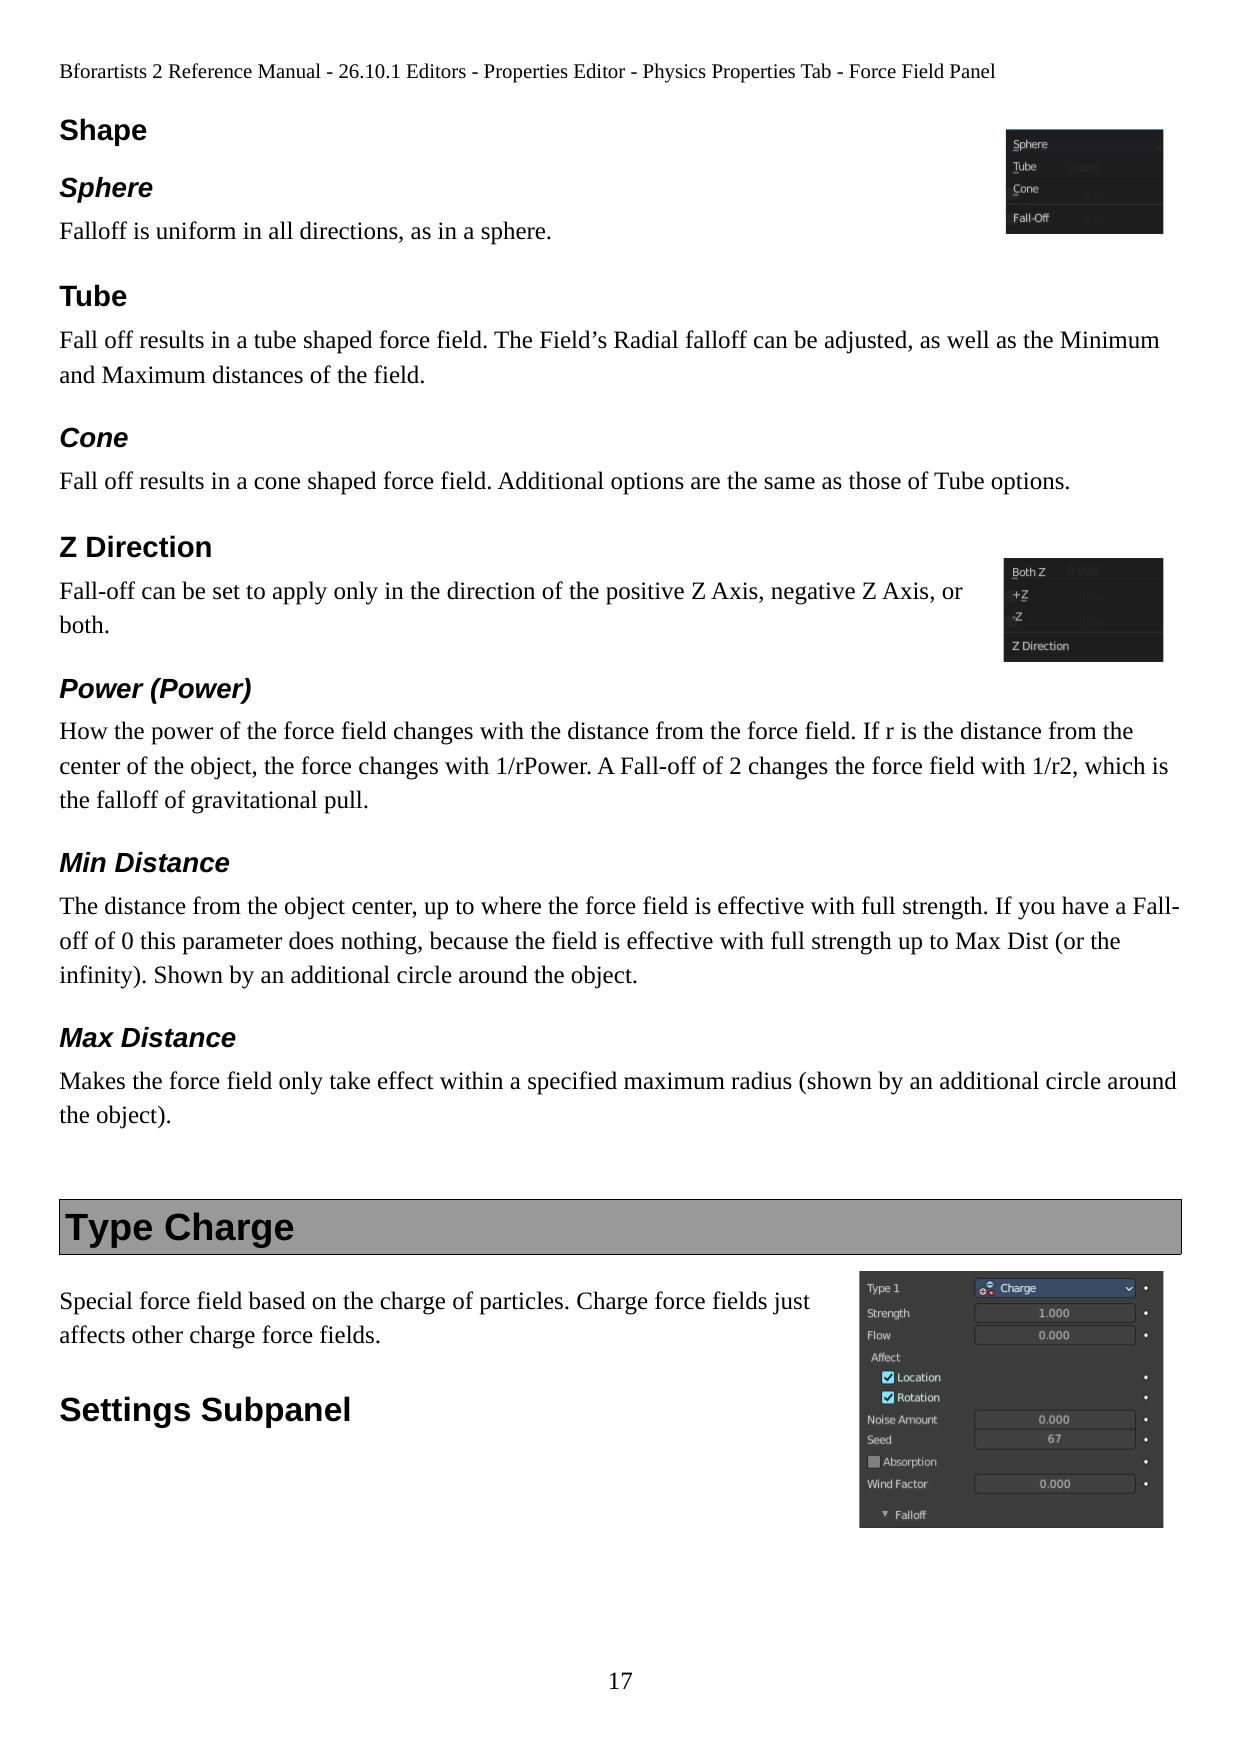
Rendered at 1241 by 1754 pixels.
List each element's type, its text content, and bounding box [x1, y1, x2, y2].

subtitle Shape [59, 113, 1181, 146]
subtitle [1164, 171, 1181, 203]
text Fall-off can be set to apply only in the direction of the positive Z Axis, negative Z Axis, or both. [59, 576, 1003, 639]
picture [1003, 558, 1164, 662]
subtitle Sphere [59, 171, 1005, 203]
subtitle Power (Power) [59, 672, 1181, 704]
subtitle Tube [59, 279, 1181, 313]
subtitle Z Direction [59, 530, 1181, 563]
subtitle Max Distance [59, 1022, 1181, 1054]
picture [1005, 129, 1164, 234]
subtitle [1164, 1390, 1181, 1429]
picture [859, 1271, 1164, 1528]
text The distance from the object center, up to where the force field is effective with full strength. If you have a Fall-off of 0 this parameter does nothing, because the field is effective with full strength up to Max Dist (or the infinity). Shown by an additional circle around the object. [59, 891, 1181, 989]
subtitle Settings Subpanel [59, 1390, 859, 1429]
text How the power of the force field changes with the distance from the force field. If r is the distance from the center of the object, the force changes with 1/rPower. A Fall-off of 2 changes the force field with 1/r2, which is the falloff of gravitational pull. [59, 716, 1181, 814]
text Fall off results in a tube shaped force field. The Field’s Radial falloff can be adjusted, as well as the Minimum and Maximum distances of the field. [59, 326, 1181, 389]
text Makes the force field only take effect within a specified maximum radius (shown by an additional circle around the object). [59, 1066, 1181, 1129]
subtitle Min Distance [59, 847, 1181, 879]
text Falloff is uniform in all directions, as in a sphere. [59, 216, 1181, 244]
text Fall off results in a cone shaped force field. Additional options are the same as those of Tube options. [59, 466, 1181, 495]
text Special force field based on the charge of particles. Charge force fields just affects other charge force fields. [59, 1286, 859, 1349]
table_header Type Charge [60, 1200, 1181, 1254]
subtitle Cone [59, 422, 1181, 453]
